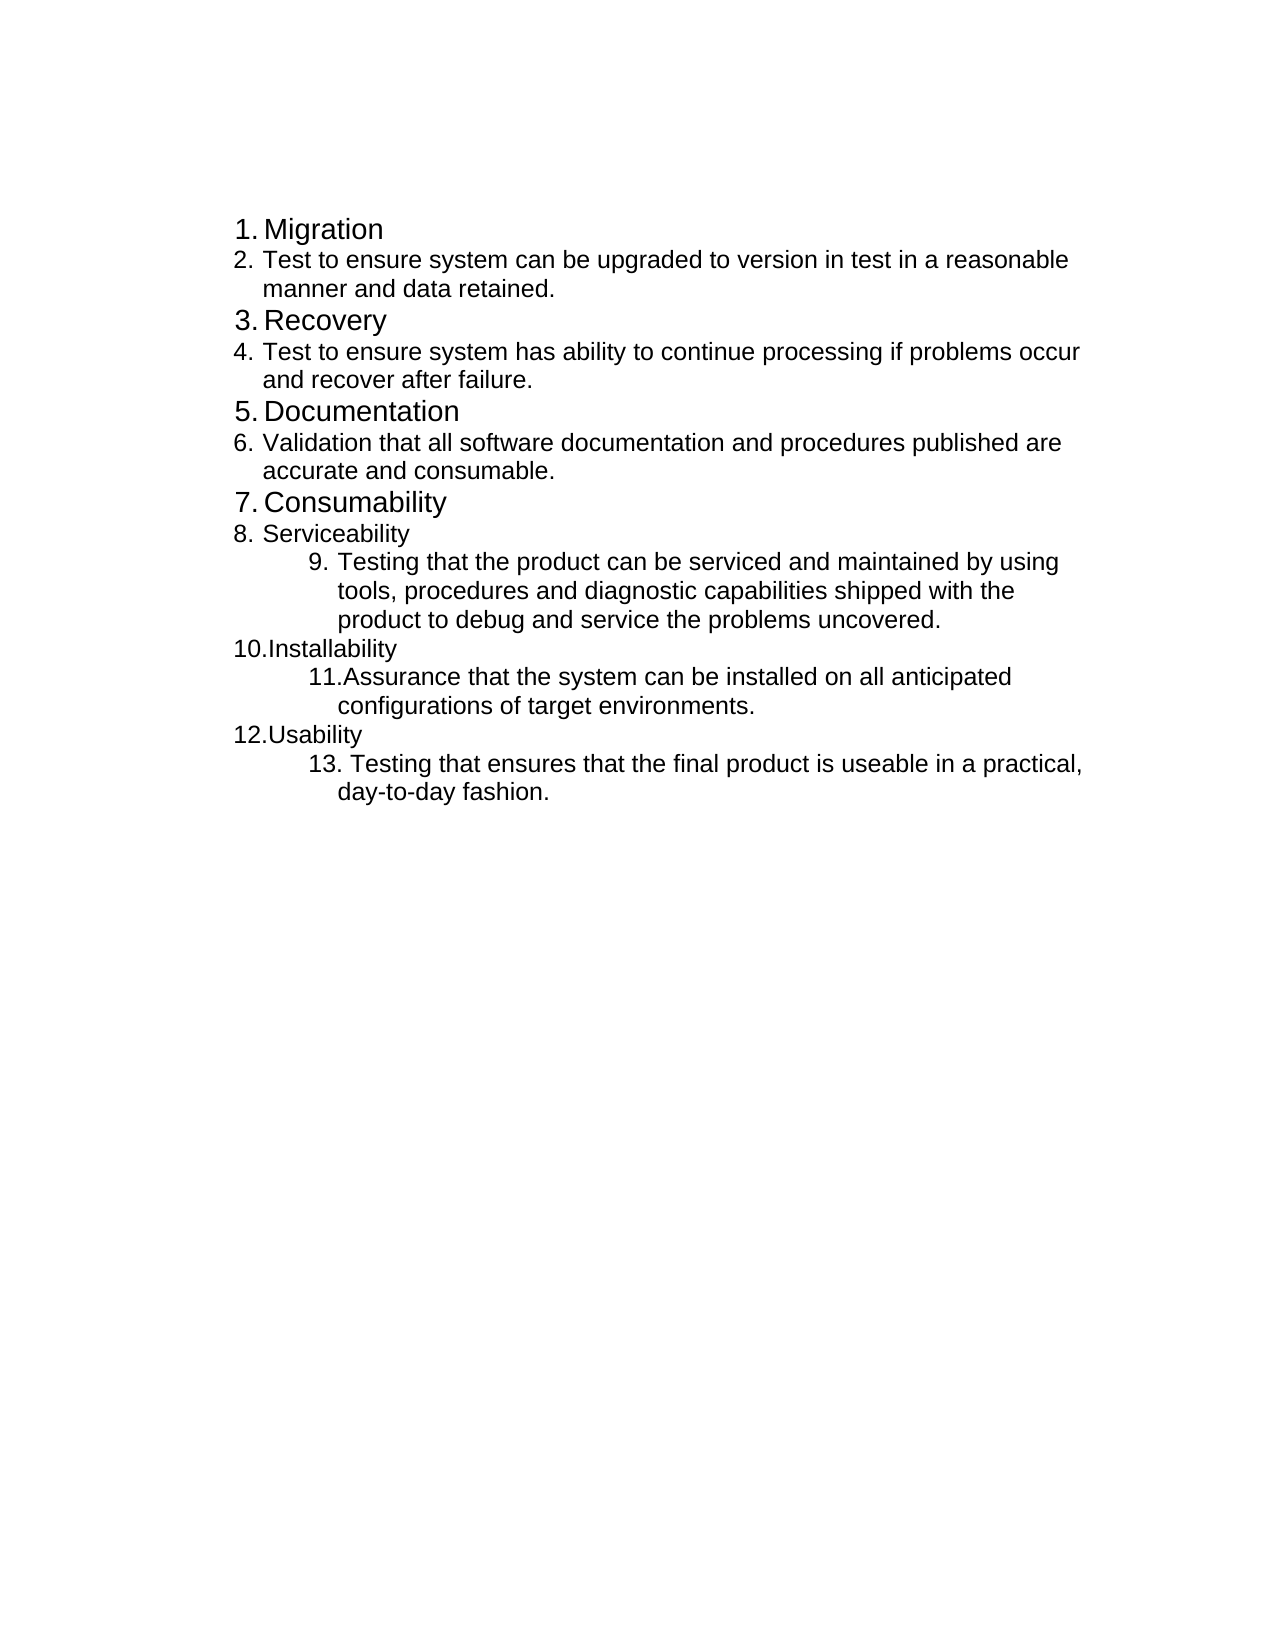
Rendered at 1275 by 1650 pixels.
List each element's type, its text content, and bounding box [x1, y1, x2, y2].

list Consumability [234, 485, 1087, 519]
list Testing that ensures that the final product is useable in a practical, day-to-day fashion. [308, 749, 1087, 806]
list Serviceability [233, 519, 1087, 547]
list Migration [234, 212, 1087, 246]
list Recovery [234, 303, 1087, 337]
list Validation that all software documentation and procedures published are accurate and consumable. [233, 428, 1087, 485]
list Test to ensure system can be upgraded to version in test in a reasonable manner and data retained. [233, 246, 1087, 303]
list Testing that the product can be serviced and maintained by using tools, procedures and diagnostic capabilities shipped with the product to debug and service the problems uncovered. [308, 547, 1087, 634]
list Installability [233, 634, 1087, 662]
list Assurance that the system can be installed on all anticipated configurations of target environments. [308, 662, 1087, 720]
list Usability [233, 720, 1087, 749]
list Documentation [234, 394, 1087, 428]
list Test to ensure system has ability to continue processing if problems occur and recover after failure. [233, 337, 1087, 394]
